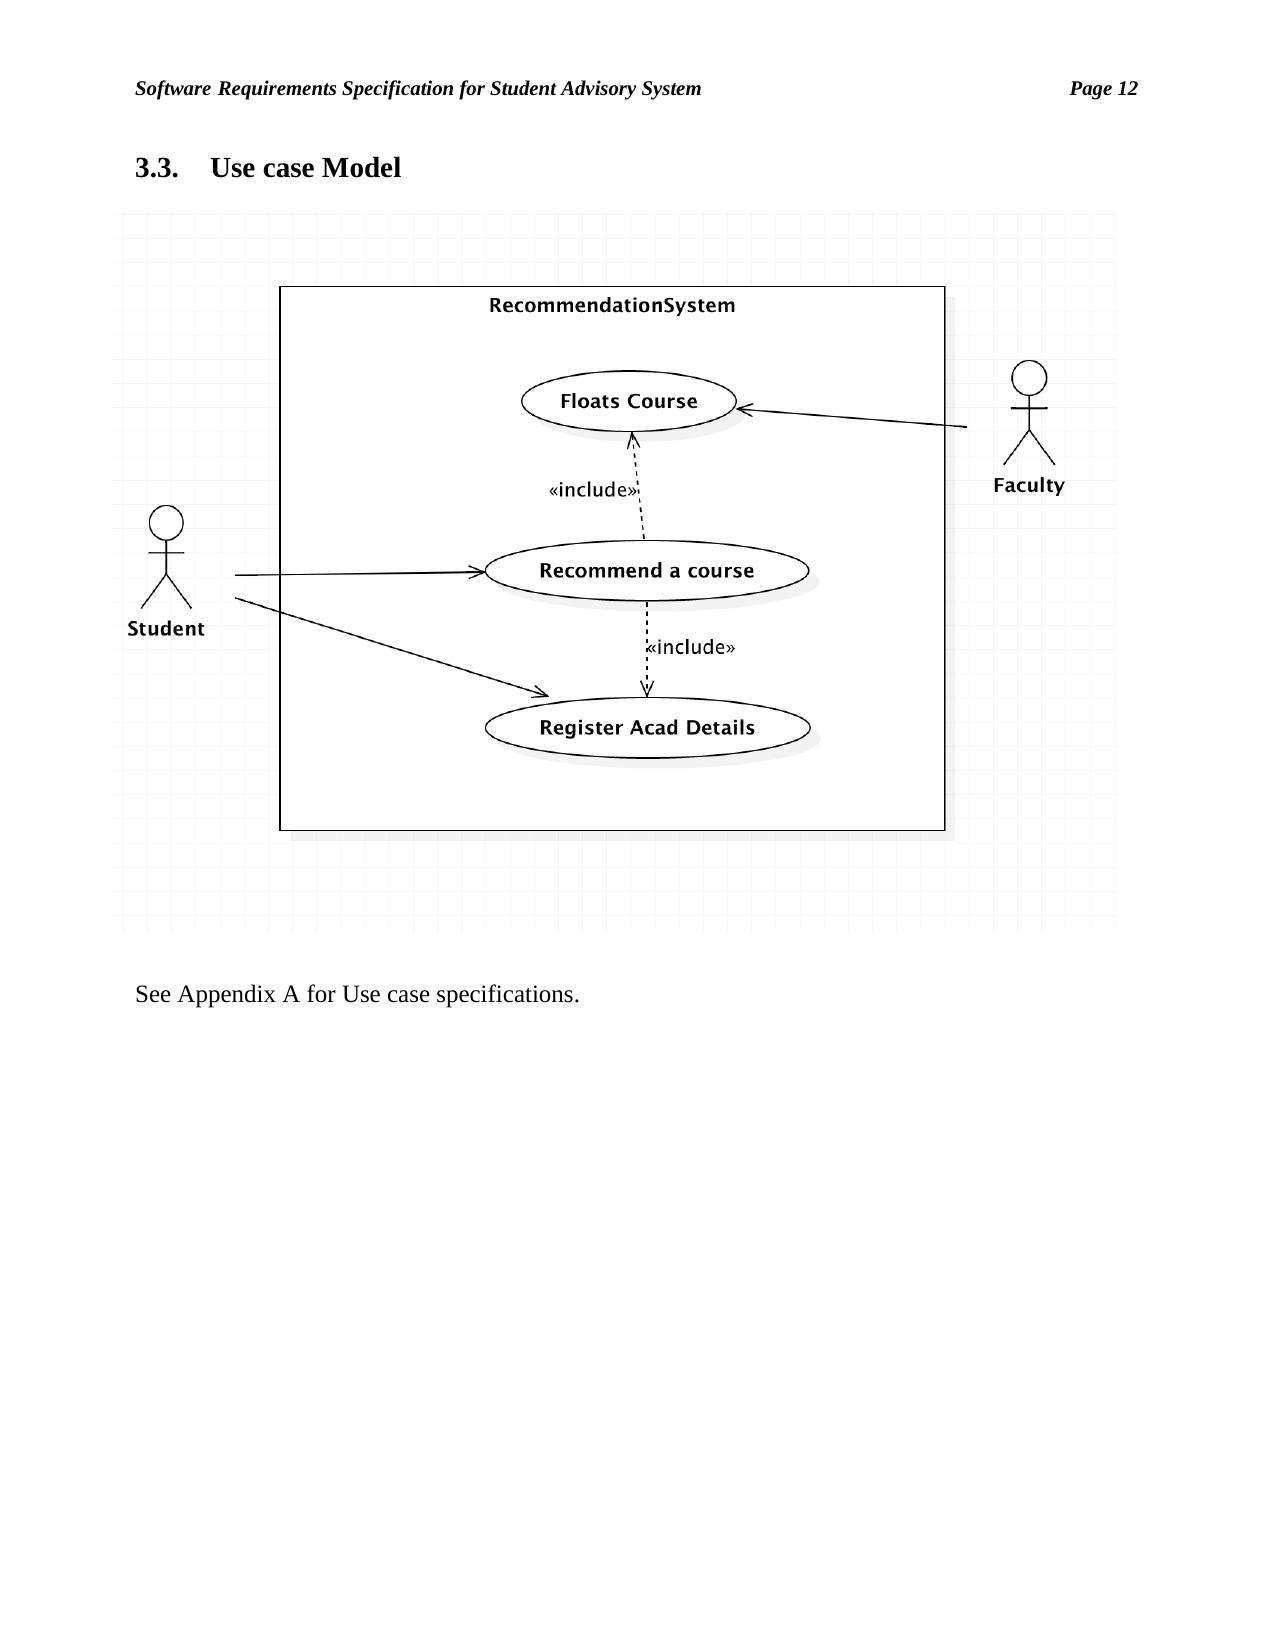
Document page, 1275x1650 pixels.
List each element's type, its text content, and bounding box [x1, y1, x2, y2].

text See Appendix A for Use case specifications. [135, 982, 1140, 1007]
picture [112, 212, 1118, 933]
subtitle Use case Model [135, 150, 1140, 183]
